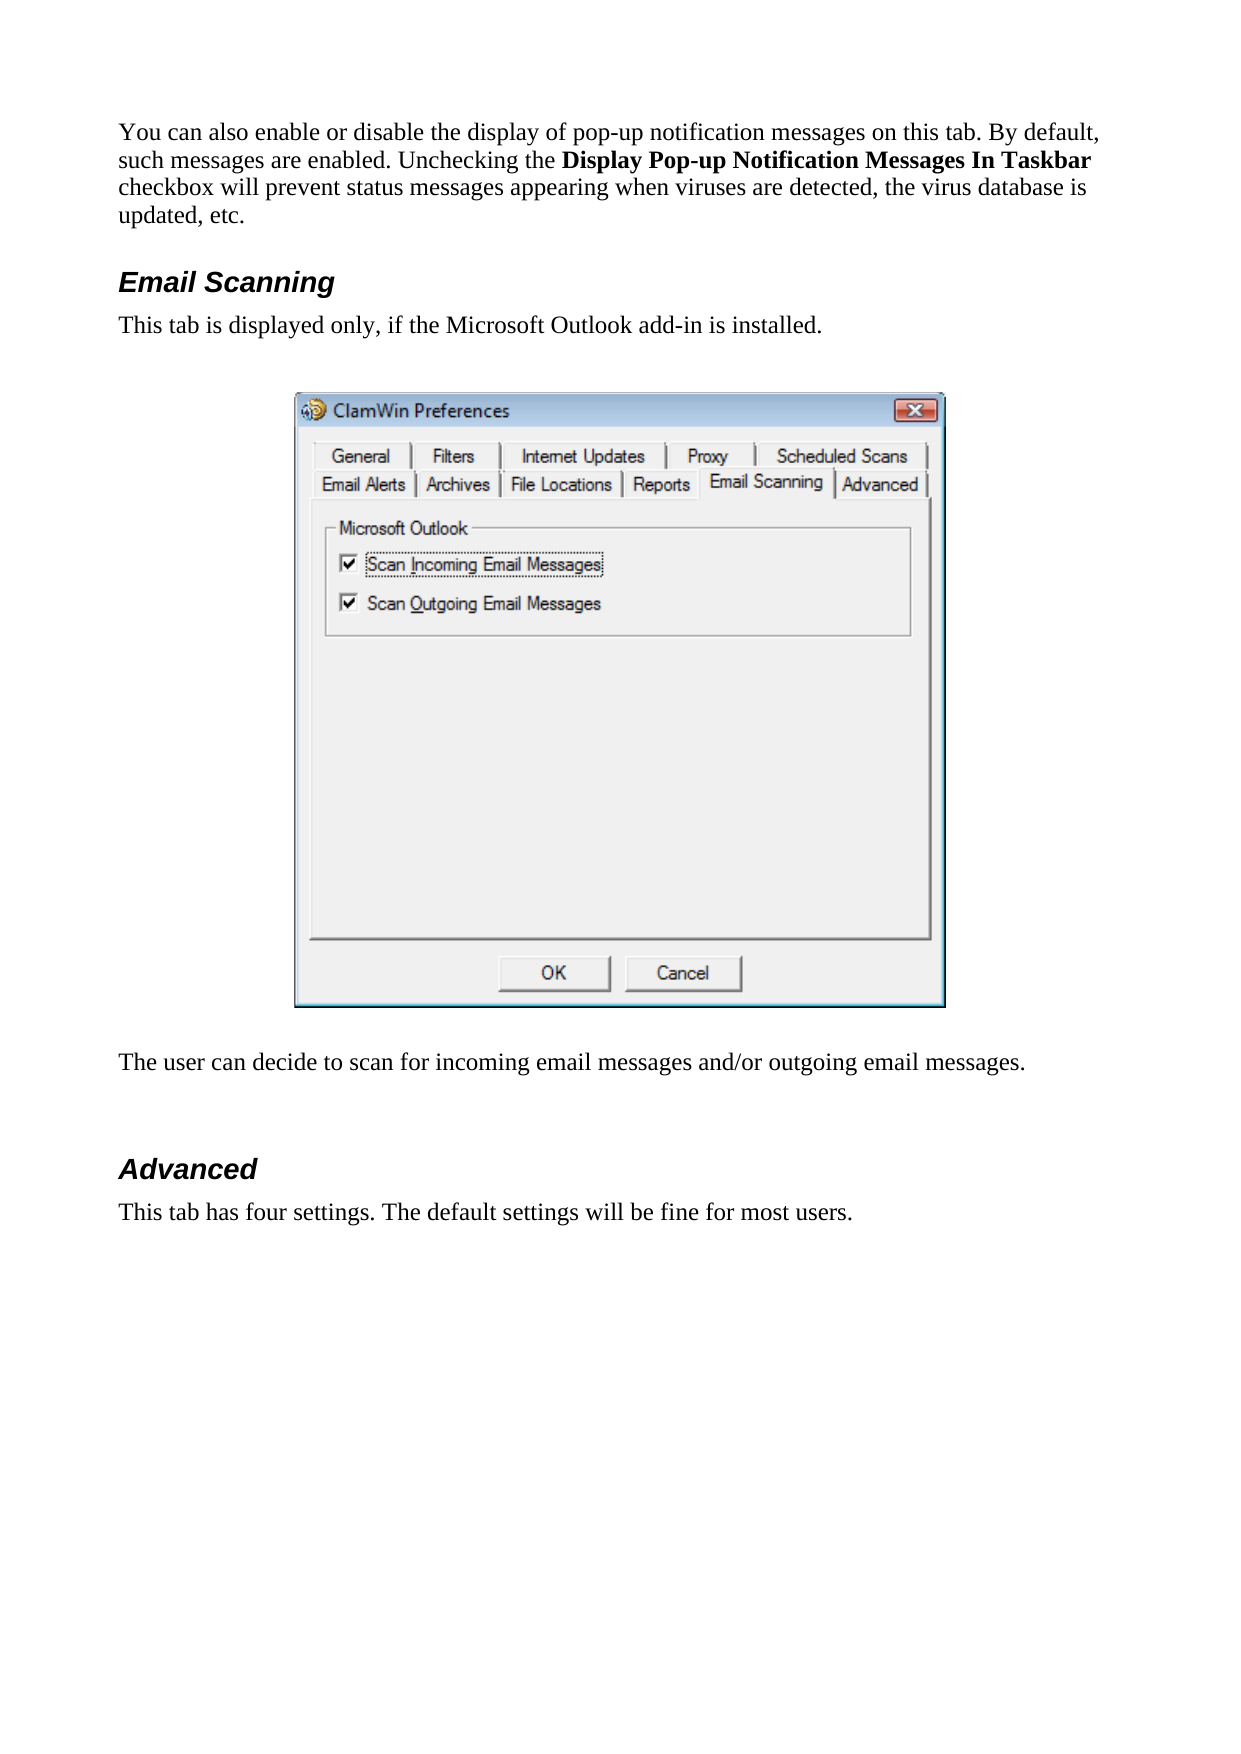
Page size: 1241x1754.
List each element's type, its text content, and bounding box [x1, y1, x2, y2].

picture [294, 392, 946, 1008]
text This tab is displayed only, if the Microsoft Outlook add-in is installed. [118, 312, 1122, 339]
text You can also enable or disable the display of pop-up notification messages on this tab. By default, such messages are enabled. Unchecking the Display Pop-up Notification Messages In Taskbar checkbox will prevent status messages appearing when viruses are detected, the virus database is updated, etc. [118, 118, 1122, 229]
text The user can decide to scan for incoming email messages and/or outgoing email messages. [118, 1048, 1122, 1076]
subtitle Email Scanning [118, 266, 1122, 299]
subtitle Advanced [118, 1153, 1122, 1186]
text This tab has four settings. The default settings will be fine for most users. [118, 1198, 1122, 1226]
